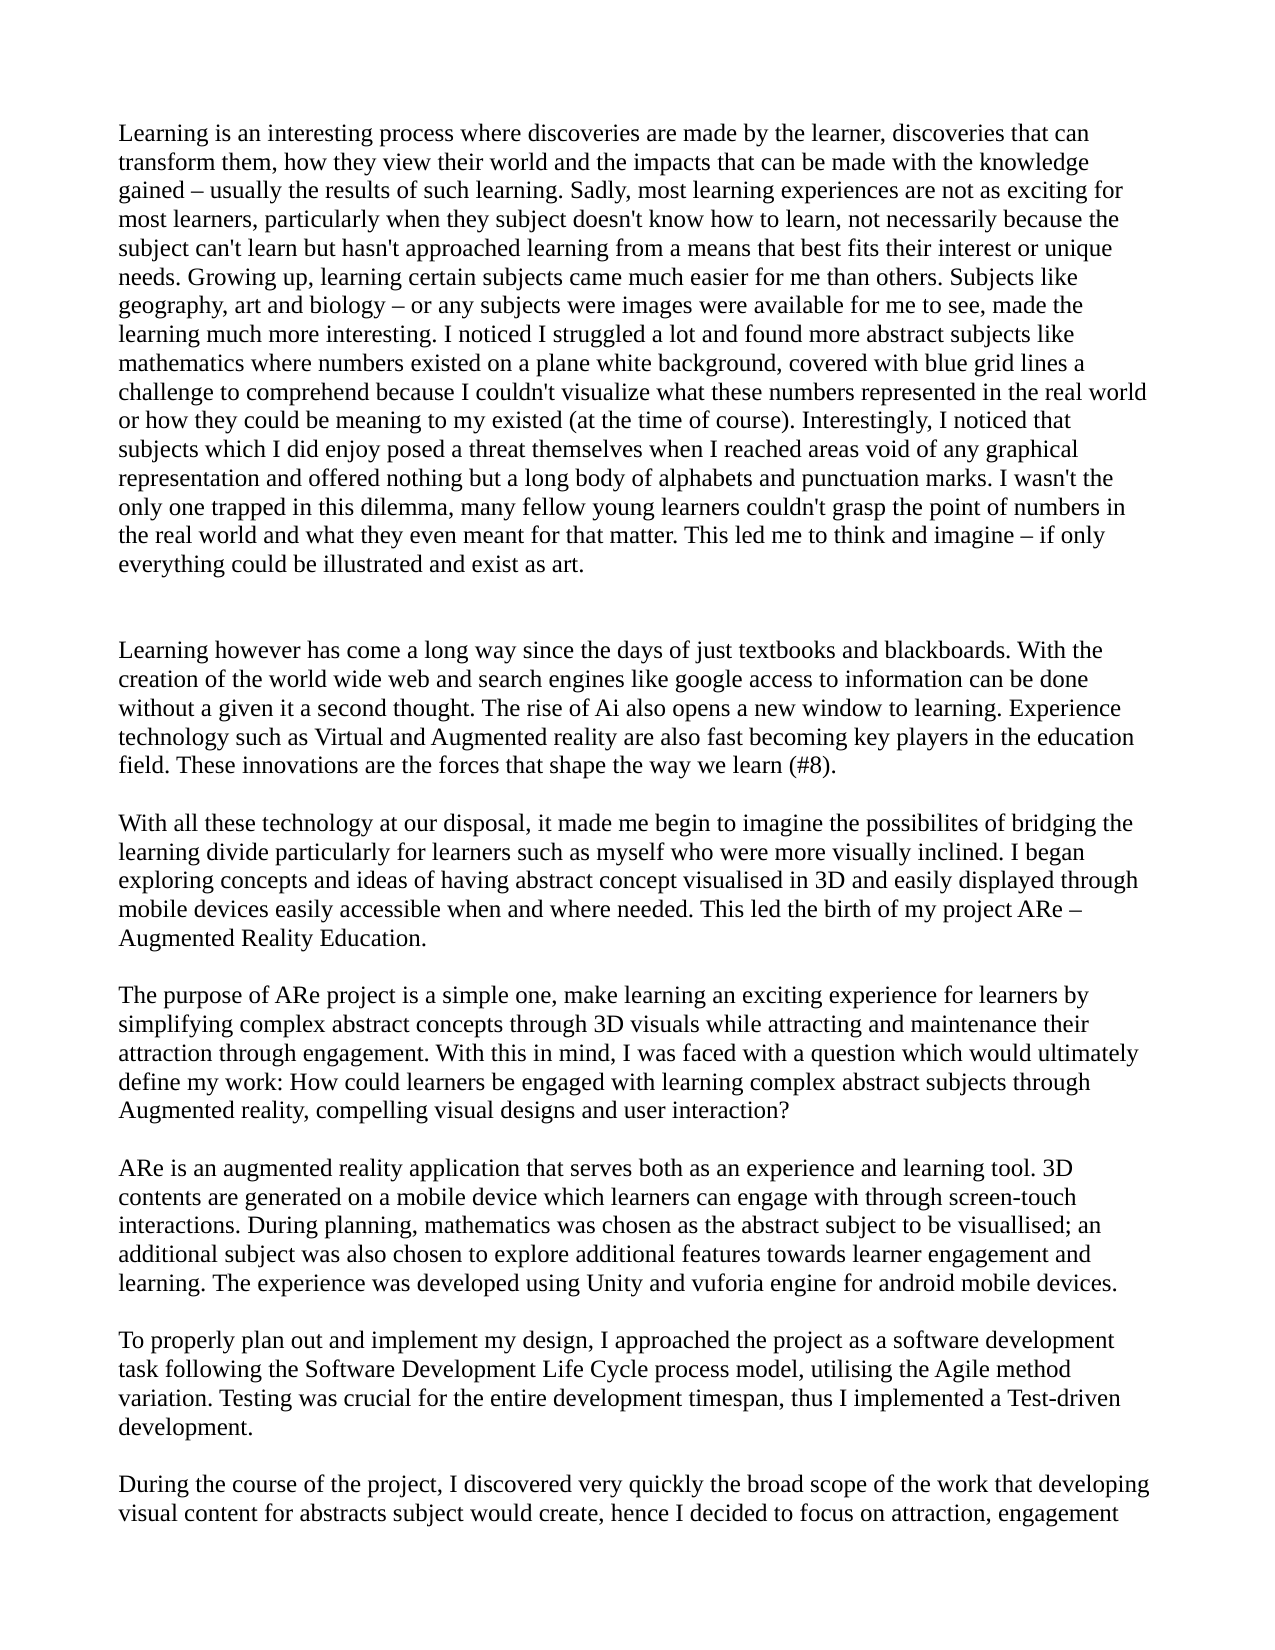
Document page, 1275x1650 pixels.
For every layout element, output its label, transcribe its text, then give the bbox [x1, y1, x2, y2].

text The purpose of ARe project is a simple one, make learning an exciting experience for learners by simplifying complex abstract concepts through 3D visuals while attracting and maintenance their attraction through engagement. With this in mind, I was faced with a question which would ultimately define my work: How could learners be engaged with learning complex abstract subjects through Augmented reality, compelling visual designs and user interaction? [118, 981, 1157, 1124]
text With all these technology at our disposal, it made me begin to imagine the possibilites of bridging the learning divide particularly for learners such as myself who were more visually inclined. I began exploring concepts and ideas of having abstract concept visualised in 3D and easily displayed through mobile devices easily accessible when and where needed. This led the birth of my project ARe – Augmented Reality Education. [118, 808, 1157, 952]
text To properly plan out and implement my design, I approached the project as a software development task following the Software Development Life Cycle process model, utilising the Agile method variation. Testing was crucial for the entire development timespan, thus I implemented a Test-driven development. [118, 1326, 1157, 1441]
text Learning is an interesting process where discoveries are made by the learner, discoveries that can transform them, how they view their world and the impacts that can be made with the knowledge gained – usually the results of such learning. Sadly, most learning experiences are not as exciting for most learners, particularly when they subject doesn't know how to learn, not necessarily because the subject can't learn but hasn't approached learning from a means that best fits their interest or unique needs. Growing up, learning certain subjects came much easier for me than others. Subjects like geography, art and biology – or any subjects were images were available for me to see, made the learning much more interesting. I noticed I struggled a lot and found more abstract subjects like mathematics where numbers existed on a plane white background, covered with blue grid lines a challenge to comprehend because I couldn't visualize what these numbers represented in the real world or how they could be meaning to my existed (at the time of course). Interestingly, I noticed that subjects which I did enjoy posed a threat themselves when I reached areas void of any graphical representation and offered nothing but a long body of alphabets and punctuation marks. I wasn't the only one trapped in this dilemma, many fellow young learners couldn't grasp the point of numbers in the real world and what they even meant for that matter. This led me to think and imagine – if only everything could be illustrated and exist as art. [118, 118, 1157, 578]
text During the course of the project, I discovered very quickly the broad scope of the work that developing visual content for abstracts subject would create, hence I decided to focus on attraction, engagement [118, 1469, 1157, 1527]
text ARe is an augmented reality application that serves both as an experience and learning tool. 3D contents are generated on a mobile device which learners can engage with through screen-touch interactions. During planning, mathematics was chosen as the abstract subject to be visuallised; an additional subject was also chosen to explore additional features towards learner engagement and learning. The experience was developed using Unity and vuforia engine for android mobile devices. [118, 1153, 1157, 1297]
text Learning however has come a long way since the days of just textbooks and blackboards. With the creation of the world wide web and search engines like google access to information can be done without a given it a second thought. The rise of Ai also opens a new window to learning. Experience technology such as Virtual and Augmented reality are also fast becoming key players in the education field. These innovations are the forces that shape the way we learn (#8). [118, 636, 1157, 779]
